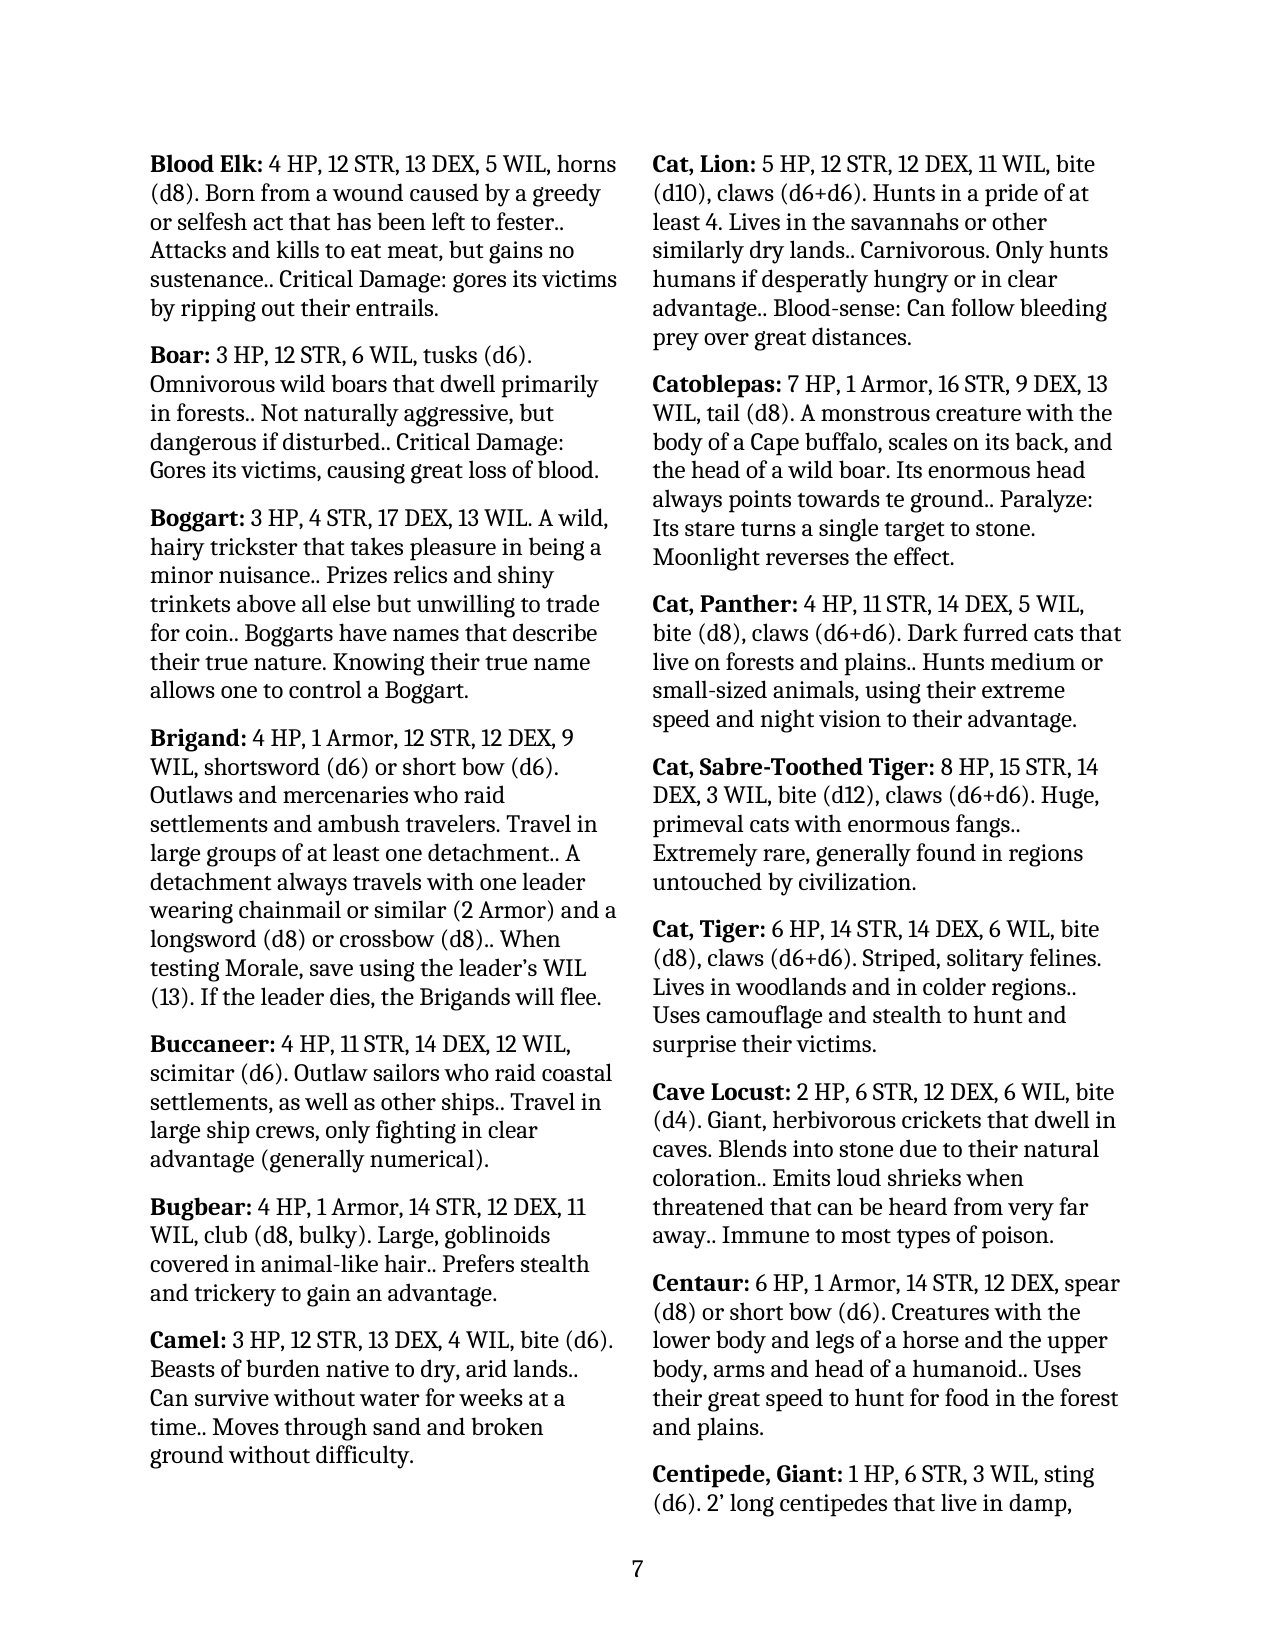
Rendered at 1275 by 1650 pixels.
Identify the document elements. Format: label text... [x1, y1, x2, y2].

text Boar: 3 HP, 12 STR, 6 WIL, tusks (d6). Omnivorous wild boars that dwell primarily in forests.. Not naturally aggressive, but dangerous if disturbed.. Critical Damage: Gores its victims, causing great loss of blood. [150, 341, 622, 485]
text Brigand: 4 HP, 1 Armor, 12 STR, 12 DEX, 9 WIL, shortsword (d6) or short bow (d6). Outlaws and mercenaries who raid settlements and ambush travelers. Travel in large groups of at least one detachment.. A detachment always travels with one leader wearing chainmail or similar (2 Armor) and a longsword (d8) or crossbow (d8).. When testing Morale, save using the leader’s WIL (13). If the leader dies, the Brigands will flee. [150, 724, 622, 1011]
text Cat, Lion: 5 HP, 12 STR, 12 DEX, 11 WIL, bite (d10), claws (d6+d6). Hunts in a pride of at least 4. Lives in the savannahs or other similarly dry lands.. Carnivorous. Only hunts humans if desperatly hungry or in clear advantage.. Blood-sense: Can follow bleeding prey over great distances. [652, 150, 1125, 351]
text Centaur: 6 HP, 1 Armor, 14 STR, 12 DEX, spear (d8) or short bow (d6). Creatures with the lower body and legs of a horse and the upper body, arms and head of a humanoid.. Uses their great speed to hunt for food in the forest and plains. [652, 1269, 1125, 1441]
text Blood Elk: 4 HP, 12 STR, 13 DEX, 5 WIL, horns (d8). Born from a wound caused by a greedy or selfesh act that has been left to fester.. Attacks and kills to eat meat, but gains no sustenance.. Critical Damage: gores its victims by ripping out their entrails. [150, 150, 622, 322]
text Camel: 3 HP, 12 STR, 13 DEX, 4 WIL, bite (d6). Beasts of burden native to dry, arid lands.. Can survive without water for weeks at a time.. Moves through sand and broken ground without difficulty. [150, 1326, 622, 1470]
text Boggart: 3 HP, 4 STR, 17 DEX, 13 WIL. A wild, hairy trickster that takes pleasure in being a minor nuisance.. Prizes relics and shiny trinkets above all else but unwilling to trade for coin.. Boggarts have names that describe their true nature. Knowing their true name allows one to control a Boggart. [150, 504, 622, 705]
text Cave Locust: 2 HP, 6 STR, 12 DEX, 6 WIL, bite (d4). Giant, herbivorous crickets that dwell in caves. Blends into stone due to their natural coloration.. Emits loud shrieks when threatened that can be heard from very far away.. Immune to most types of poison. [652, 1077, 1125, 1250]
text Centipede, Giant: 1 HP, 6 STR, 3 WIL, sting (d6). 2’ long centipedes that live in damp, [652, 1460, 1125, 1517]
text Cat, Panther: 4 HP, 11 STR, 14 DEX, 5 WIL, bite (d8), claws (d6+d6). Dark furred cats that live on forests and plains.. Hunts medium or small-sized animals, using their extreme speed and night vision to their advantage. [652, 590, 1125, 734]
text Cat, Sabre-Toothed Tiger: 8 HP, 15 STR, 14 DEX, 3 WIL, bite (d12), claws (d6+d6). Huge, primeval cats with enormous fangs.. Extremely rare, generally found in regions untouched by civilization. [652, 752, 1125, 896]
text Catoblepas: 7 HP, 1 Armor, 16 STR, 9 DEX, 13 WIL, tail (d8). A monstrous creature with the body of a Cape buffalo, scales on its back, and the head of a wild boar. Its enormous head always points towards te ground.. Paralyze: Its stare turns a single target to stone. Moonlight reverses the effect. [652, 370, 1125, 571]
text Bugbear: 4 HP, 1 Armor, 14 STR, 12 DEX, 11 WIL, club (d8, bulky). Large, goblinoids covered in animal-like hair.. Prefers stealth and trickery to gain an advantage. [150, 1192, 622, 1307]
text Buccaneer: 4 HP, 11 STR, 14 DEX, 12 WIL, scimitar (d6). Outlaw sailors who raid coastal settlements, as well as other ships.. Travel in large ship crews, only fighting in clear advantage (generally numerical). [150, 1030, 622, 1174]
text Cat, Tiger: 6 HP, 14 STR, 14 DEX, 6 WIL, bite (d8), claws (d6+d6). Striped, solitary felines. Lives in woodlands and in colder regions.. Uses camouflage and stealth to hunt and surprise their victims. [652, 915, 1125, 1059]
